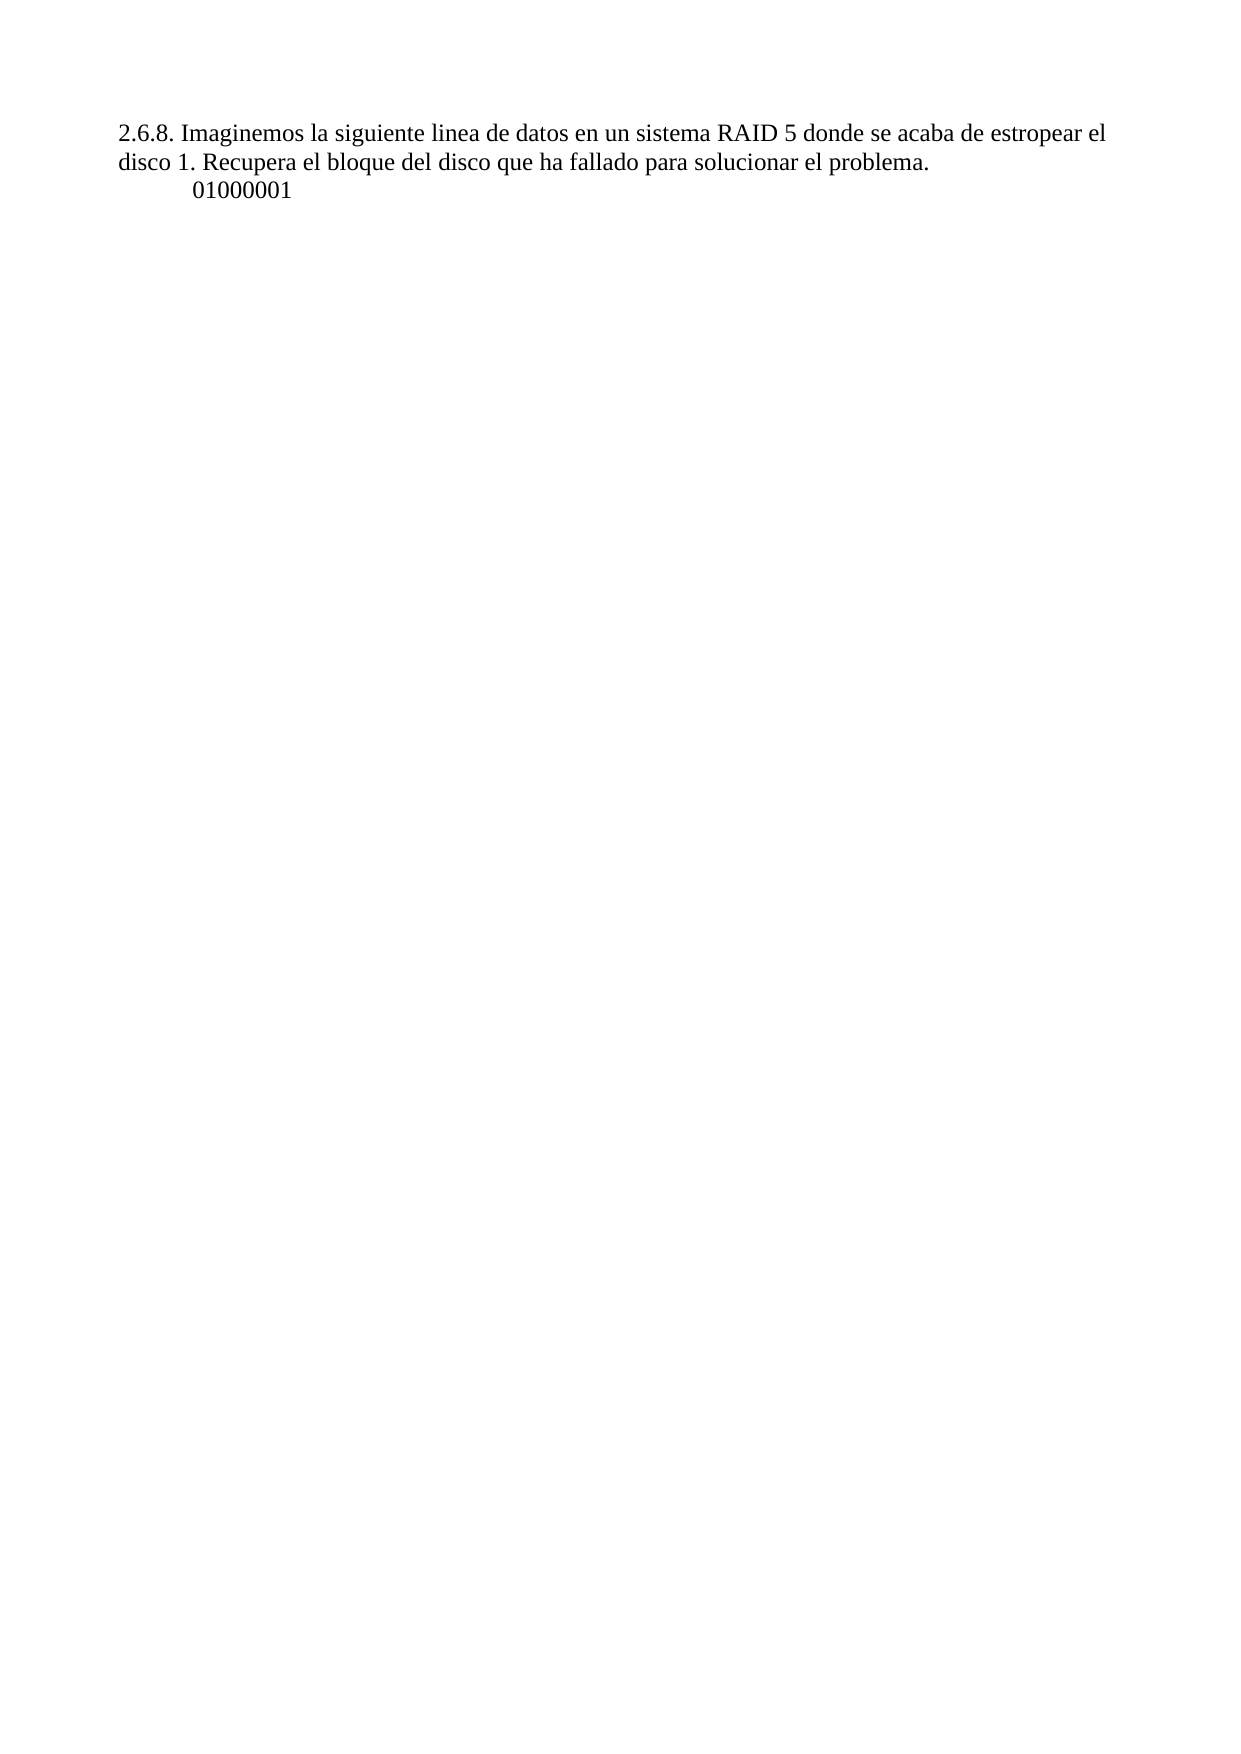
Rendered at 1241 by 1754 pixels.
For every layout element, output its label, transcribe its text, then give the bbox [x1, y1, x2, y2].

text 01000001 [118, 176, 1122, 204]
text 2.6.8. Imaginemos la siguiente linea de datos en un sistema RAID 5 donde se acaba de estropear el disco 1. Recupera el bloque del disco que ha fallado para solucionar el problema. [118, 118, 1122, 176]
